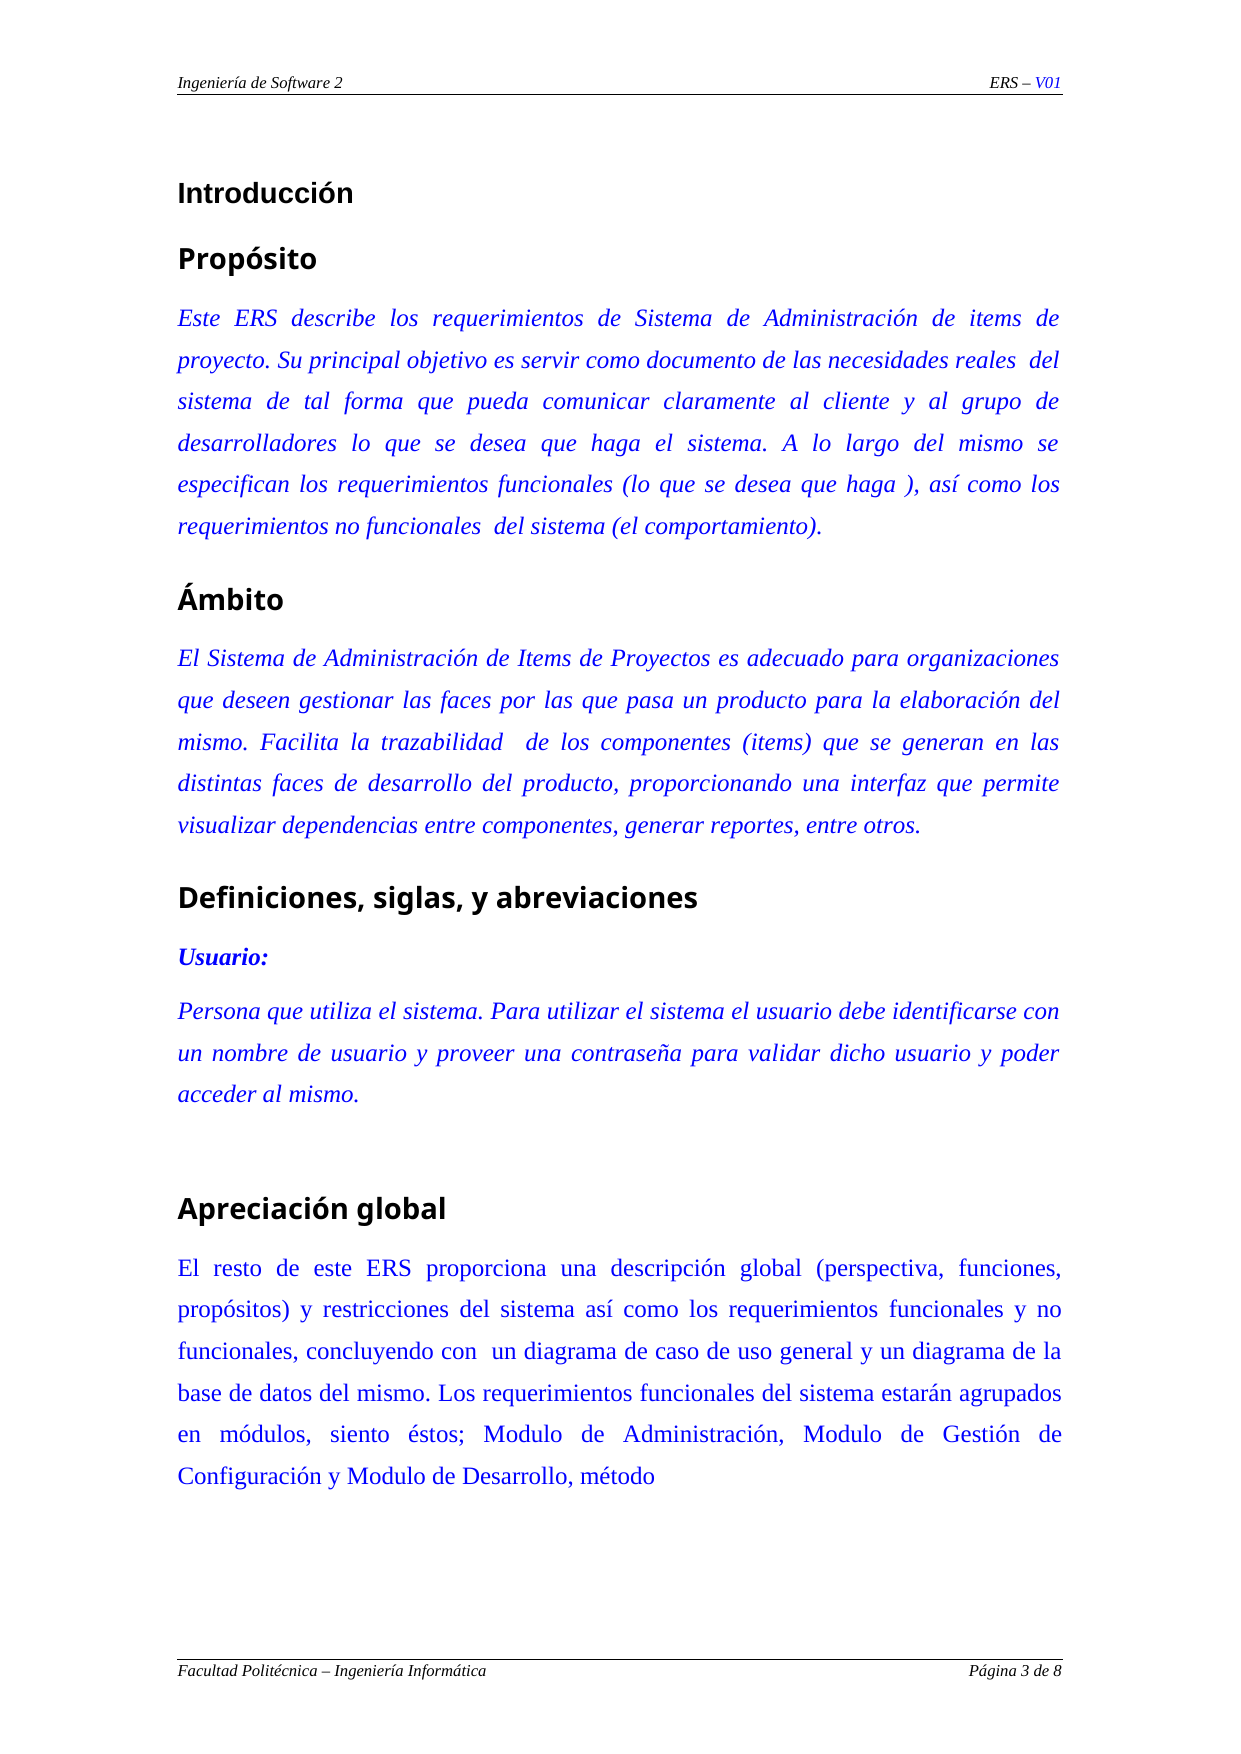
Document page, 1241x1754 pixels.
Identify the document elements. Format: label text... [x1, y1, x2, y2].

subtitle Definiciones, siglas, y abreviaciones [177, 877, 1063, 917]
text El resto de este ERS proporciona una descripción global (perspectiva, funciones, propósitos) y restricciones del sistema así como los requerimientos funcionales y no funcionales, concluyendo con un diagrama de caso de uso general y un diagrama de la base de datos del mismo. Los requerimientos funcionales del sistema estarán agrupados en módulos, siento éstos; Modulo de Administración, Modulo de Gestión de Configuración y Modulo de Desarrollo, método [177, 1254, 1063, 1489]
subtitle Introducción [177, 177, 1063, 209]
text Persona que utiliza el sistema. Para utilizar el sistema el usuario debe identificarse con un nombre de usuario y proveer una contraseña para validar dicho usuario y poder acceder al mismo. [177, 997, 1063, 1108]
text El Sistema de Administración de Items de Proyectos es adecuado para organizaciones que deseen gestionar las faces por las que pasa un producto para la elaboración del mismo. Facilita la trazabilidad de los componentes (items) que se generan en las distintas faces de desarrollo del producto, proporcionando una interfaz que permite visualizar dependencias entre componentes, generar reportes, entre otros. [177, 644, 1063, 838]
text Usuario: [177, 943, 1063, 971]
text Este ERS describe los requerimientos de Sistema de Administración de items de proyecto. Su principal objetivo es servir como documento de las necesidades reales del sistema de tal forma que pueda comunicar claramente al cliente y al grupo de desarrolladores lo que se desea que haga el sistema. A lo largo del mismo se especifican los requerimientos funcionales (lo que se desea que haga ), así como los requerimientos no funcionales del sistema (el comportamiento). [177, 304, 1063, 540]
subtitle Ámbito [177, 579, 1063, 618]
subtitle Apreciación global [177, 1188, 1063, 1228]
subtitle Propósito [177, 239, 1063, 278]
